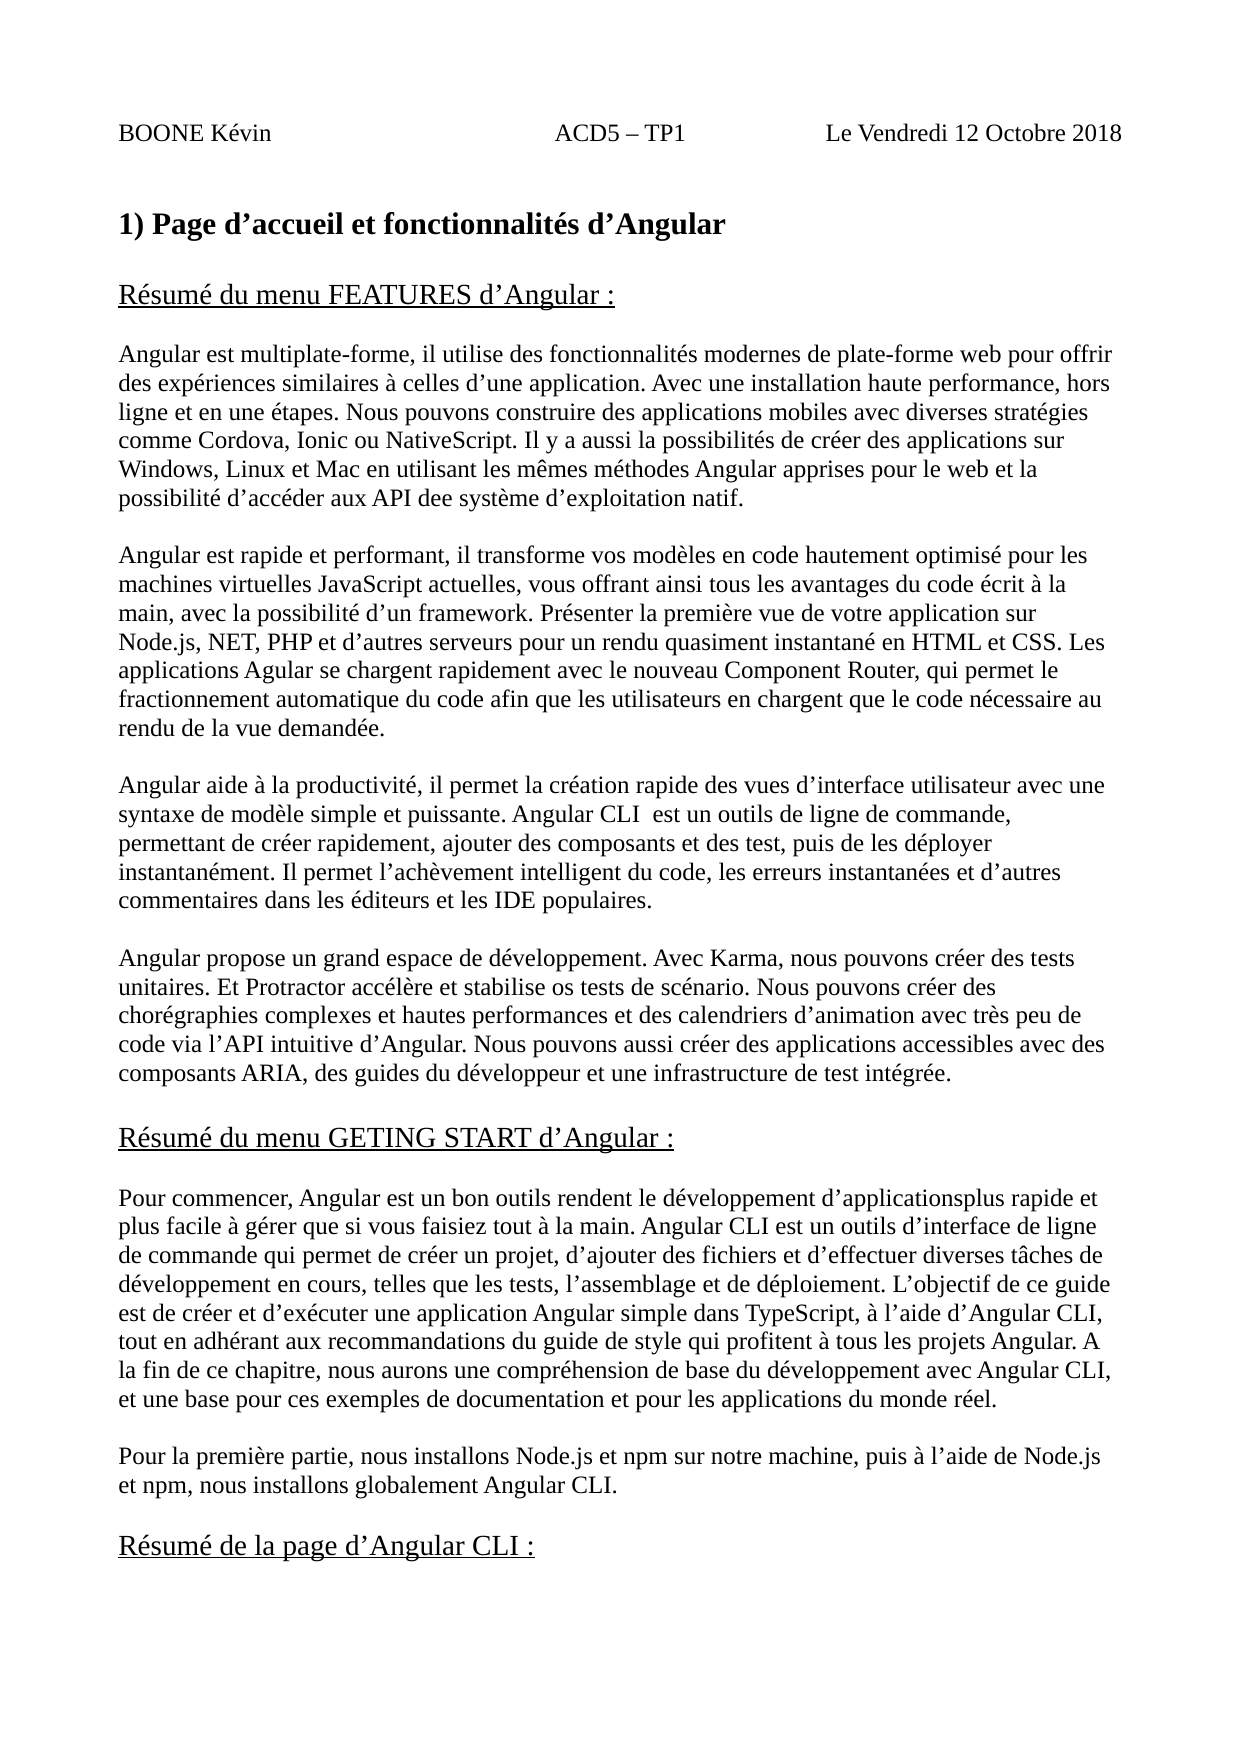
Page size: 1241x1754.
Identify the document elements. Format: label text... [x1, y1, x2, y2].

text Pour la première partie, nous installons Node.js et npm sur notre machine, puis à l’aide de Node.js et npm, nous installons globalement Angular CLI. [118, 1441, 1122, 1499]
text Angular propose un grand espace de développement. Avec Karma, nous pouvons créer des tests unitaires. Et Protractor accélère et stabilise os tests de scénario. Nous pouvons créer des chorégraphies complexes et hautes performances et des calendriers d’animation avec très peu de code via l’API intuitive d’Angular. Nous pouvons aussi créer des applications accessibles avec des composants ARIA, des guides du développeur et une infrastructure de test intégrée. [118, 943, 1122, 1087]
text Résumé du menu FEATURES d’Angular : [118, 277, 1122, 311]
text Pour commencer, Angular est un bon outils rendent le développement d’applicationsplus rapide et plus facile à gérer que si vous faisiez tout à la main. Angular CLI est un outils d’interface de ligne de commande qui permet de créer un projet, d’ajouter des fichiers et d’effectuer diverses tâches de développement en cours, telles que les tests, l’assemblage et de déploiement. L’objectif de ce guide est de créer et d’exécuter une application Angular simple dans TypeScript, à l’aide d’Angular CLI, tout en adhérant aux recommandations du guide de style qui profitent à tous les projets Angular. A la fin de ce chapitre, nous aurons une compréhension de base du développement avec Angular CLI, et une base pour ces exemples de documentation et pour les applications du monde réel. [118, 1183, 1122, 1413]
text Résumé de la page d’Angular CLI : [118, 1528, 1122, 1561]
text Angular est multiplate-forme, il utilise des fonctionnalités modernes de plate-forme web pour offrir des expériences similaires à celles d’une application. Avec une installation haute performance, hors ligne et en une étapes. Nous pouvons construire des applications mobiles avec diverses stratégies comme Cordova, Ionic ou NativeScript. Il y a aussi la possibilités de créer des applications sur Windows, Linux et Mac en utilisant les mêmes méthodes Angular apprises pour le web et la possibilité d’accéder aux API dee système d’exploitation natif. [118, 339, 1122, 512]
text Résumé du menu GETING START d’Angular : [118, 1120, 1122, 1154]
text Angular aide à la productivité, il permet la création rapide des vues d’interface utilisateur avec une syntaxe de modèle simple et puissante. Angular CLI est un outils de ligne de commande, permettant de créer rapidement, ajouter des composants et des test, puis de les déployer instantanément. Il permet l’achèvement intelligent du code, les erreurs instantanées et d’autres commentaires dans les éditeurs et les IDE populaires. [118, 771, 1122, 914]
text Angular est rapide et performant, il transforme vos modèles en code hautement optimisé pour les machines virtuelles JavaScript actuelles, vous offrant ainsi tous les avantages du code écrit à la main, avec la possibilité d’un framework. Présenter la première vue de votre application sur Node.js, NET, PHP et d’autres serveurs pour un rendu quasiment instantané en HTML et CSS. Les applications Agular se chargent rapidement avec le nouveau Component Router, qui permet le fractionnement automatique du code afin que les utilisateurs en chargent que le code nécessaire au rendu de la vue demandée. [118, 541, 1122, 742]
text 1) Page d’accueil et fonctionnalités d’Angular [118, 205, 1122, 241]
